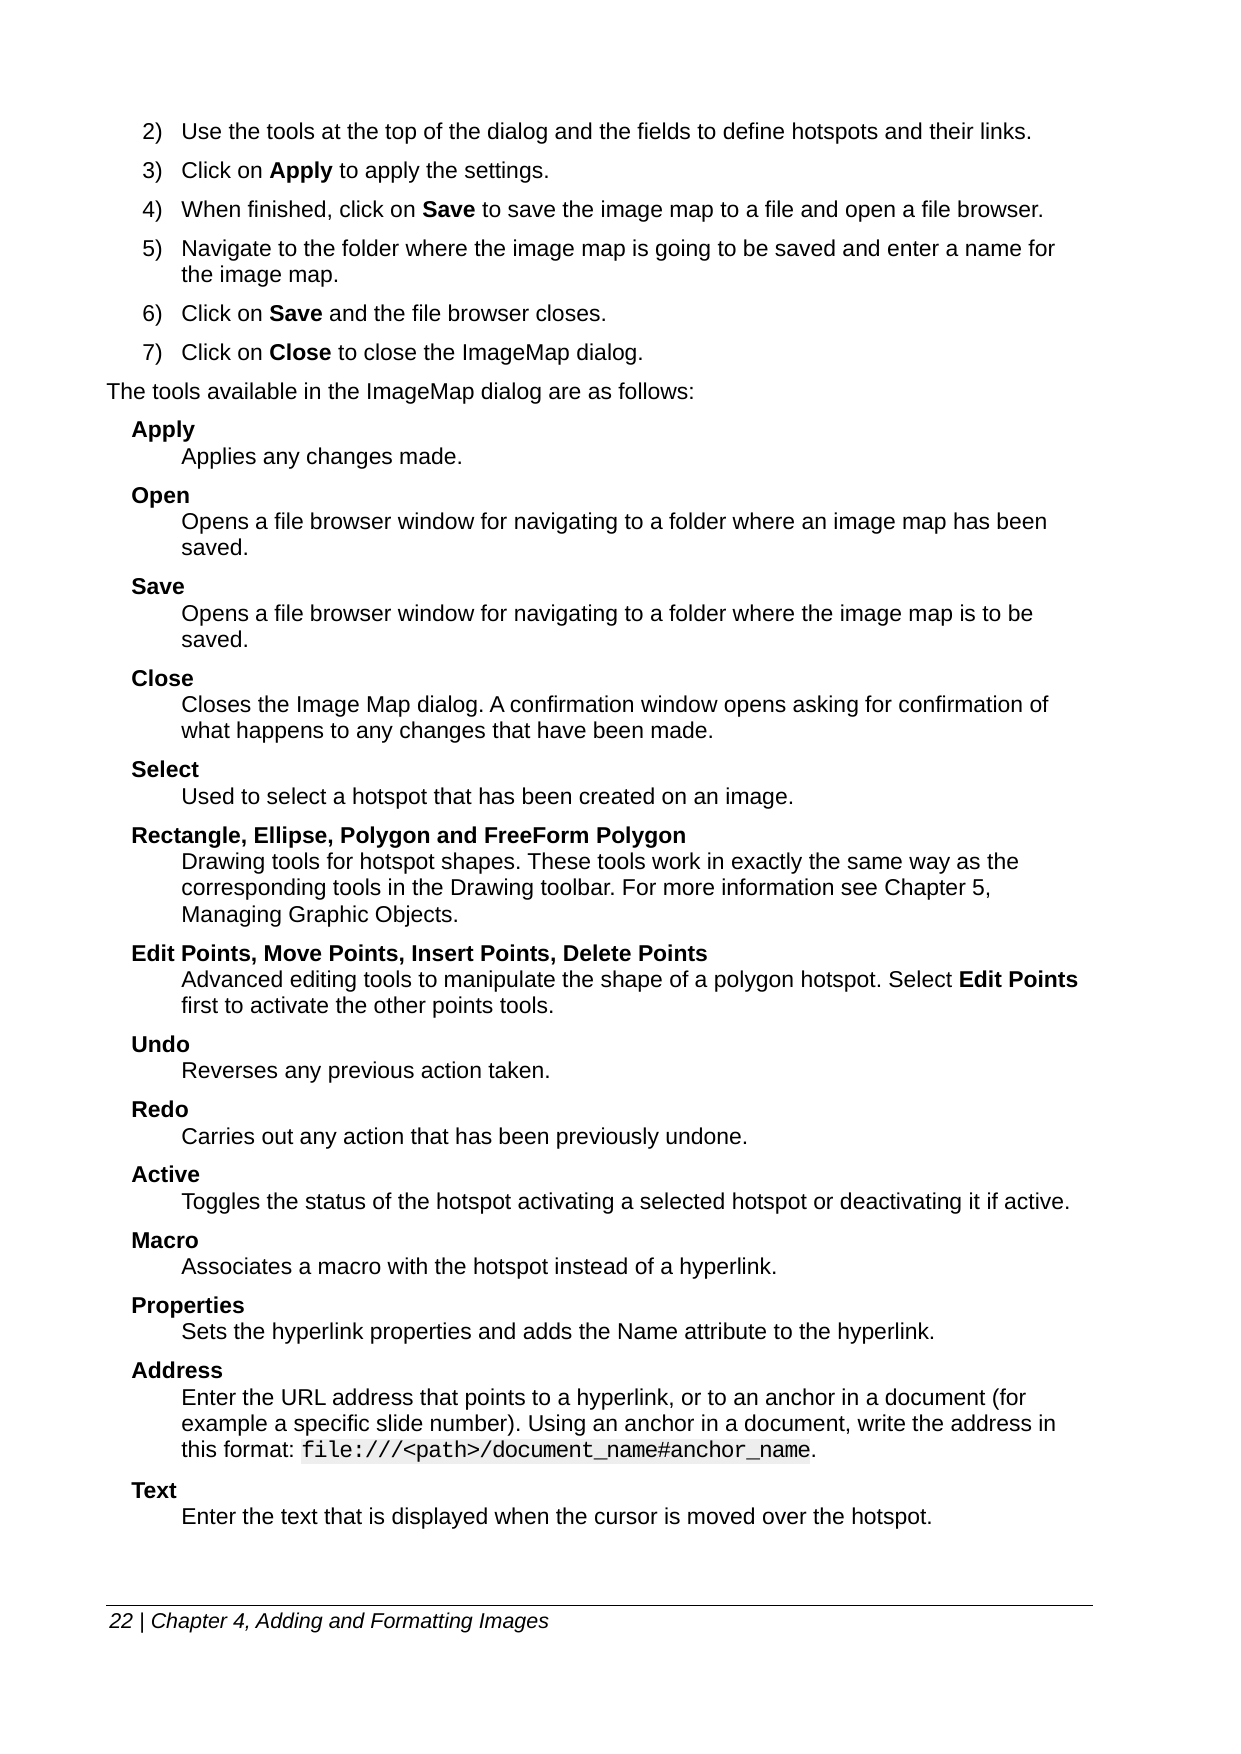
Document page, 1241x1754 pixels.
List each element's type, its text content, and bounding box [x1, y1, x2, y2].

text Close [131, 665, 1093, 691]
text Text [131, 1477, 1093, 1503]
text Save [131, 573, 1093, 599]
text Drawing tools for hotspot shapes. These tools work in exactly the same way as the corresponding tools in the Drawing toolbar. For more information see Chapter 5, Managing Graphic Objects. [181, 848, 1093, 927]
text Redo [131, 1096, 1093, 1123]
list Click on Apply to apply the settings. [162, 157, 1093, 183]
text The tools available in the ImageMap dialog are as follows: [106, 378, 1093, 404]
text Edit Points, Move Points, Insert Points, Delete Points [131, 939, 1093, 966]
text Select [131, 756, 1093, 783]
text Active [131, 1161, 1093, 1188]
text Sets the hyperlink properties and adds the Name attribute to the hyperlink. [181, 1318, 1093, 1344]
text Enter the URL address that points to a hyperlink, or to an anchor in a document (for example a specific slide number). Using an anchor in a document, write the address in this format: file:///<path>/document_name#anchor_name. [181, 1383, 1093, 1464]
text Advanced editing tools to manipulate the shape of a polygon hotspot. Select Edit Points first to activate the other points tools. [181, 966, 1093, 1018]
text Toggles the status of the hotspot activating a selected hotspot or deactivating it if active. [181, 1188, 1093, 1214]
text Enter the text that is displayed when the cursor is moved over the hotspot. [181, 1503, 1093, 1530]
list Use the tools at the top of the dialog and the fields to define hotspots and their links. [162, 118, 1093, 144]
text Reverses any previous action taken. [181, 1057, 1093, 1084]
text Open [131, 482, 1093, 508]
text Opens a file browser window for navigating to a folder where an image map has been saved. [181, 508, 1093, 561]
text Carries out any action that has been previously undone. [181, 1123, 1093, 1149]
text Address [131, 1357, 1093, 1383]
text Properties [131, 1292, 1093, 1318]
text Undo [131, 1031, 1093, 1057]
list When finished, click on Save to save the image map to a file and open a file browser. [162, 196, 1093, 222]
text Rectangle, Ellipse, Polygon and FreeForm Polygon [131, 822, 1093, 848]
text Applies any changes made. [181, 443, 1093, 469]
list Navigate to the folder where the image map is going to be saved and enter a name for the image map. [162, 235, 1093, 287]
text Macro [131, 1227, 1093, 1253]
text Used to select a hotspot that has been created on an image. [181, 783, 1093, 809]
text Closes the Image Map dialog. A confirmation window opens asking for confirmation of what happens to any changes that have been made. [181, 691, 1093, 744]
text Apply [131, 416, 1093, 443]
list Click on Close to close the ImageMap dialog. [162, 339, 1093, 365]
text Associates a macro with the hotspot instead of a hyperlink. [181, 1253, 1093, 1279]
text Opens a file browser window for navigating to a folder where the image map is to be saved. [181, 599, 1093, 652]
list Click on Save and the file browser closes. [162, 300, 1093, 326]
